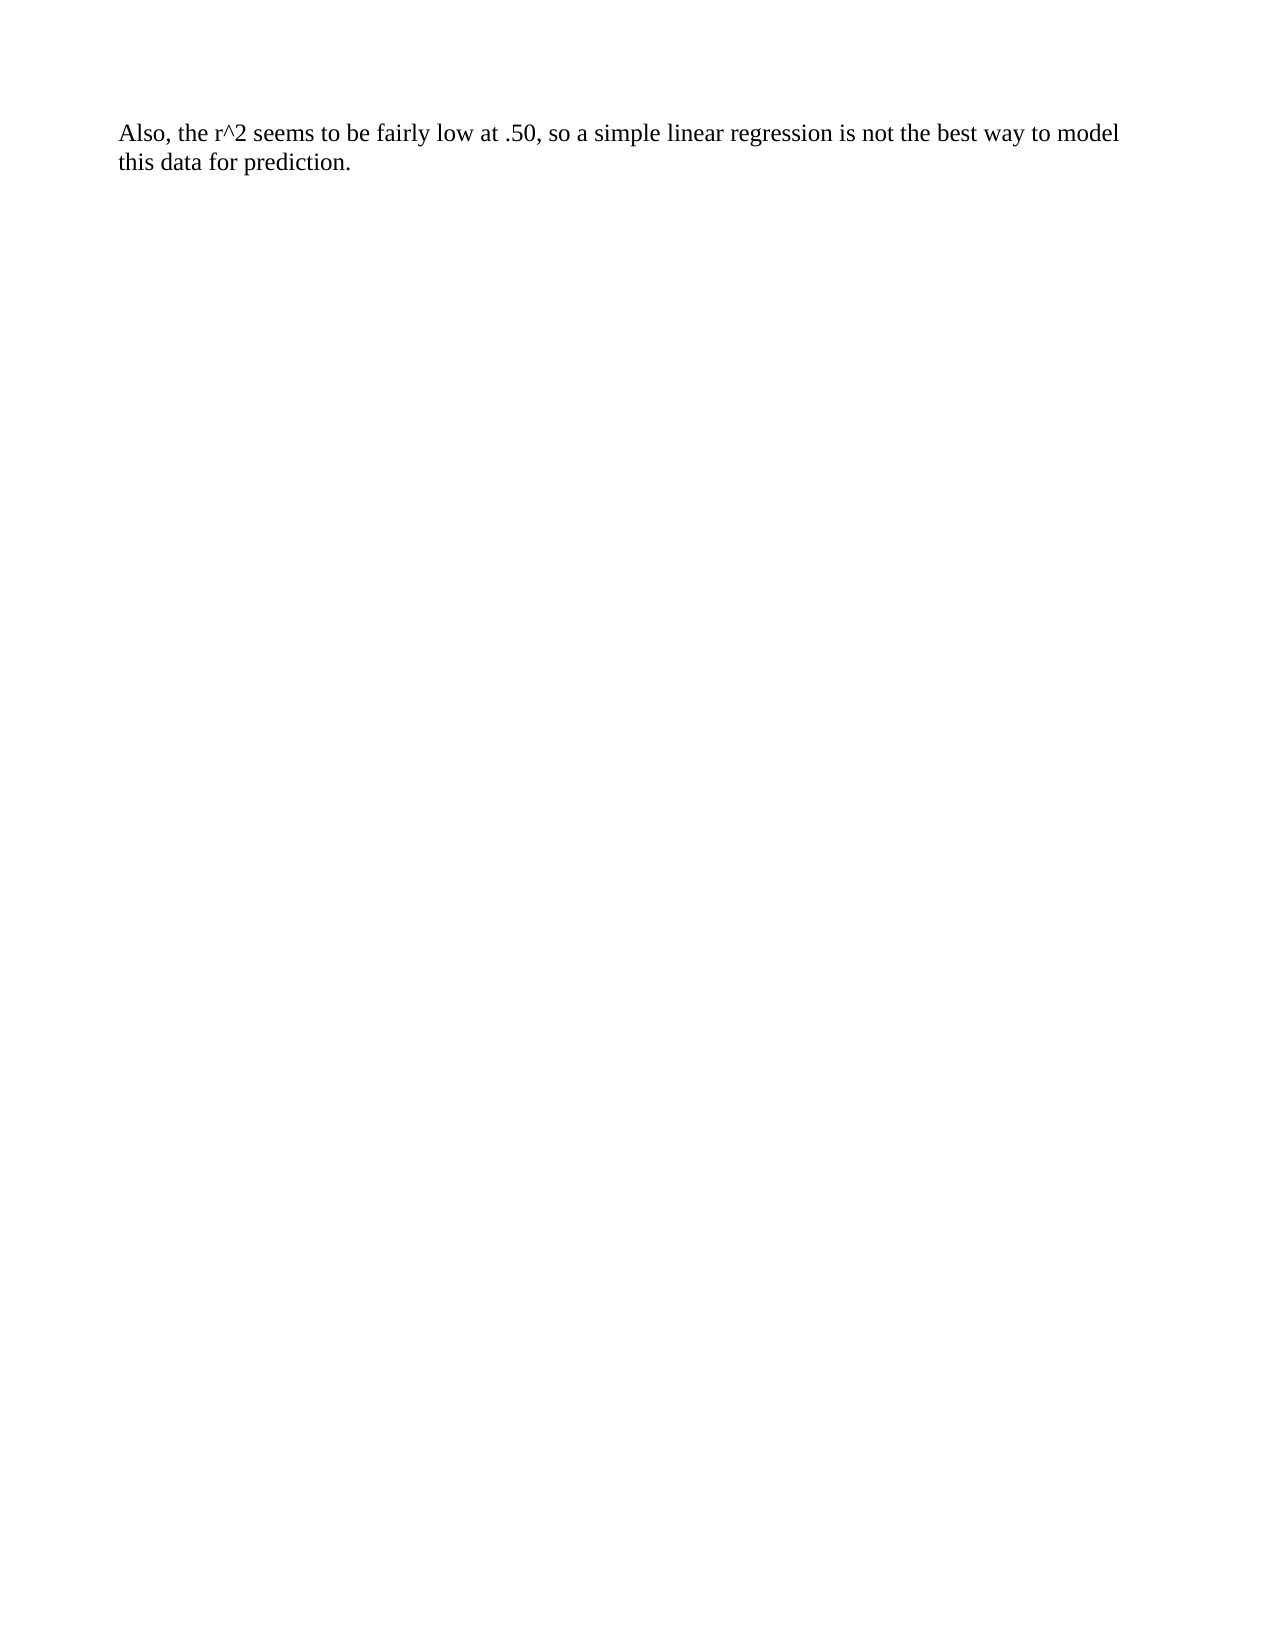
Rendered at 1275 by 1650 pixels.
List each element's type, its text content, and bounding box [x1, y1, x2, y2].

text Also, the r^2 seems to be fairly low at .50, so a simple linear regression is not the best way to model this data for prediction. [118, 118, 1157, 176]
